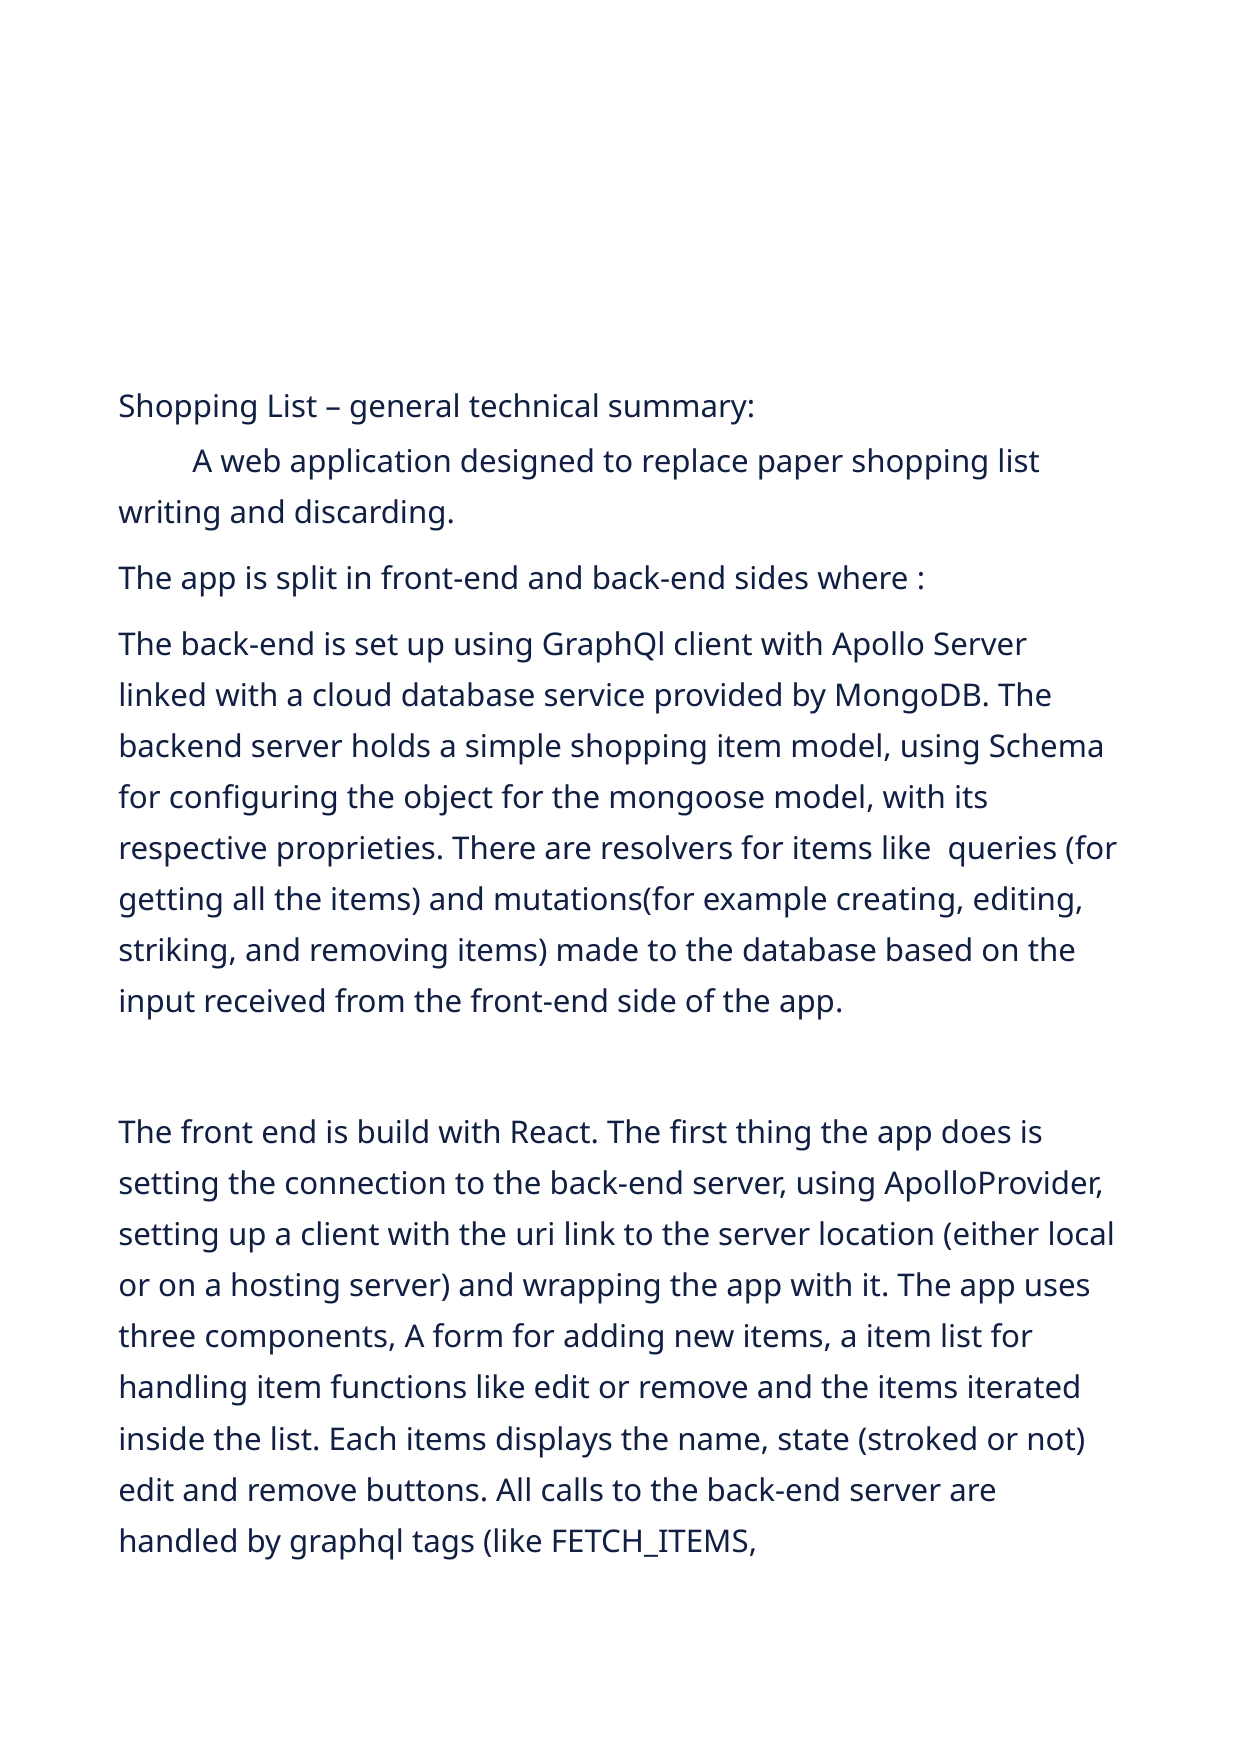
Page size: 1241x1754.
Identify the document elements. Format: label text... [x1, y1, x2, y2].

subtitle Shopping List – general technical summary: [118, 384, 1122, 427]
text The back-end is set up using GraphQl client with Apollo Server linked with a cloud database service provided by MongoDB. The backend server holds a simple shopping item model, using Schema for configuring the object for the mongoose model, with its respective proprieties. There are resolvers for items like queries (for getting all the items) and mutations(for example creating, editing, striking, and removing items) made to the database based on the input received from the front-end side of the app. [118, 622, 1122, 1022]
text The front end is build with React. The first thing the app does is setting the connection to the back-end server, using ApolloProvider, setting up a client with the uri link to the server location (either local or on a hosting server) and wrapping the app with it. The app uses three components, A form for adding new items, a item list for handling item functions like edit or remove and the items iterated inside the list. Each items displays the name, state (stroked or not) edit and remove buttons. All calls to the back-end server are handled by graphql tags (like FETCH_ITEMS, [118, 1110, 1122, 1561]
text A web application designed to replace paper shopping list writing and discarding. [118, 439, 1122, 533]
text The app is split in front-end and back-end sides where : [118, 556, 1122, 599]
